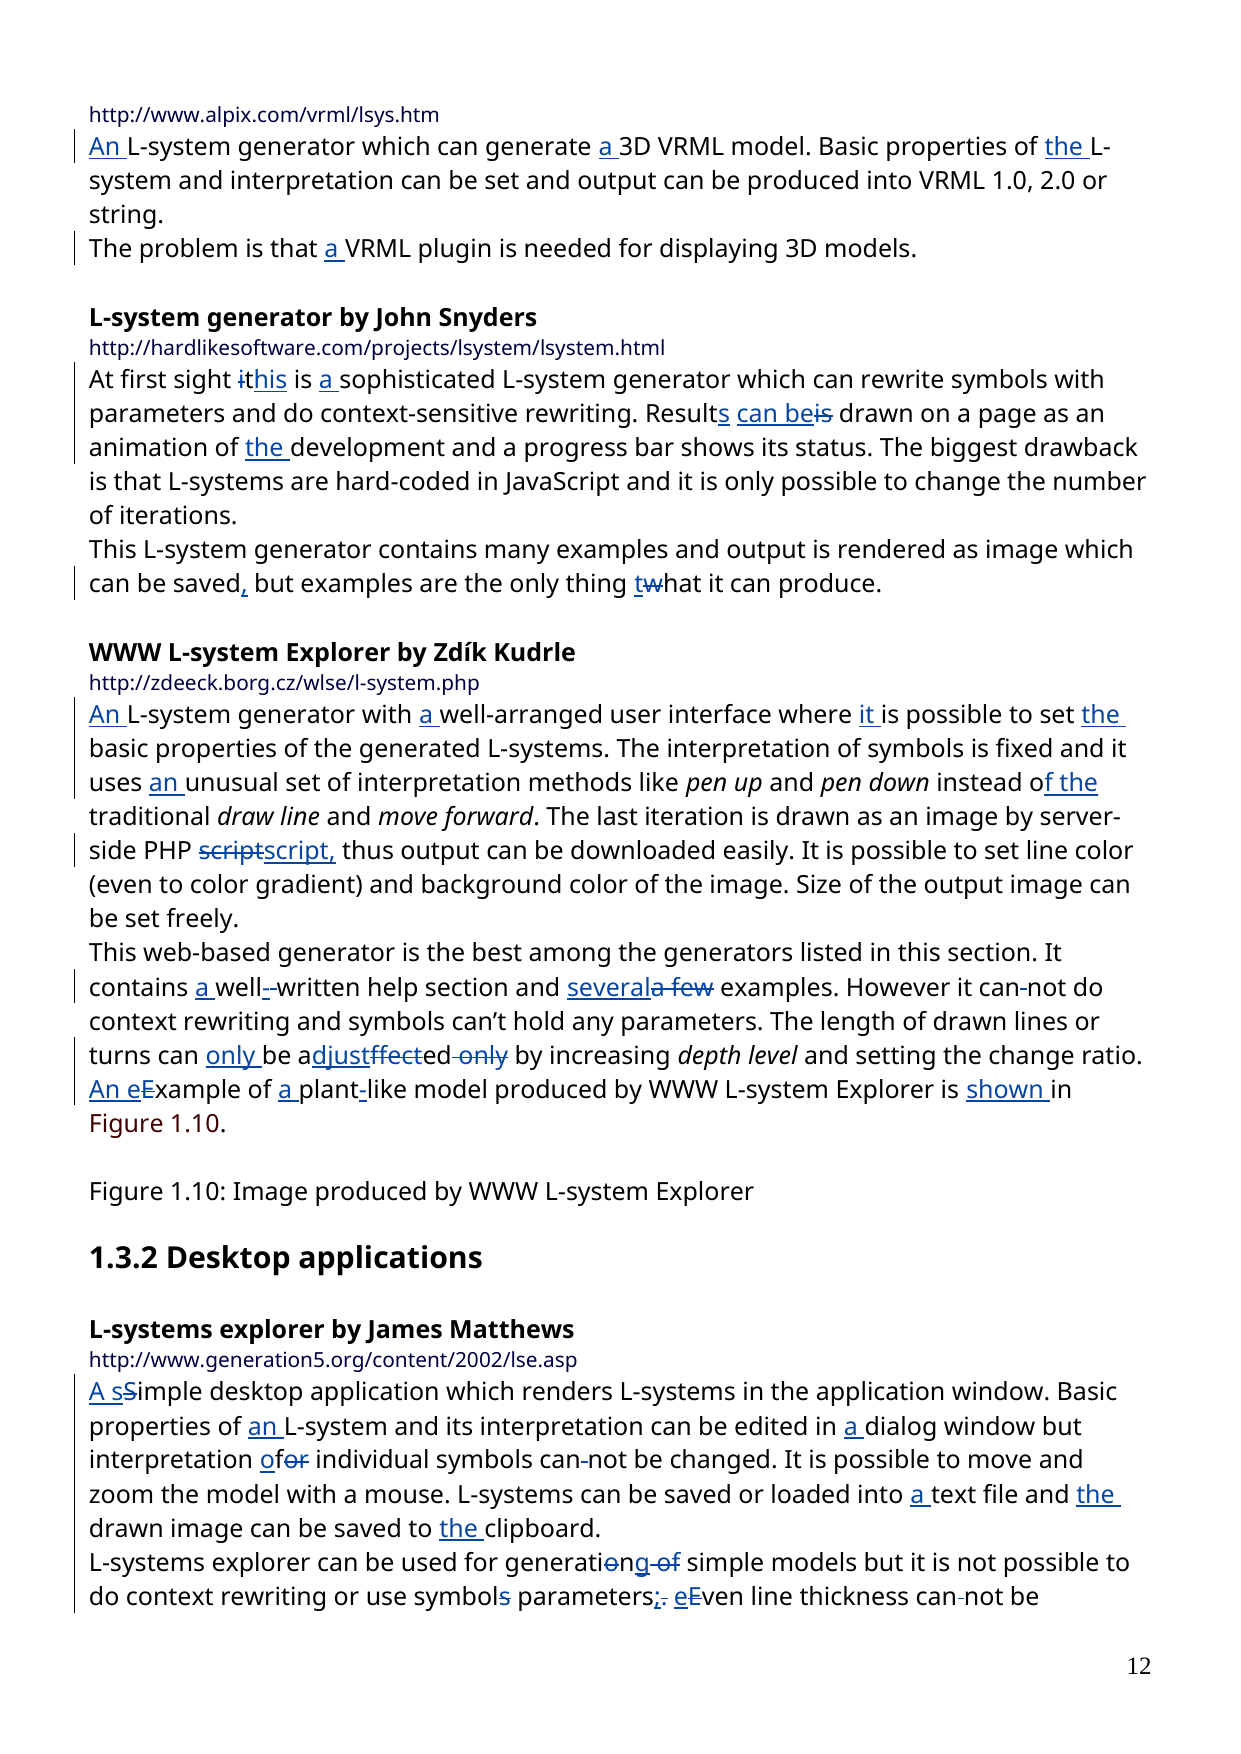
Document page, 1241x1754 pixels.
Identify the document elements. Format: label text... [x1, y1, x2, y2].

text This web-based generator is the best among the generators listed in this section. It contains a well-written help section and several examples. However it cannot do context rewriting and symbols can’t hold any parameters. The length of drawn lines or turns can only be adjusted by increasing depth level and setting the change ratio. An example of a plant-like model produced by WWW L-system Explorer is shown in Figure 1.10. [89, 935, 1152, 1139]
text WWW L-system Explorer by Zdík Kudrle [89, 634, 1152, 668]
text At first sight this is a sophisticated L-system generator which can rewrite symbols with parameters and do context-sensitive rewriting. Results can be drawn on a page as an animation of the development and a progress bar shows its status. The biggest drawback is that L-systems are hard-coded in JavaScript and it is only possible to change the number of iterations. [89, 362, 1152, 532]
text L-systems explorer by James Matthews [89, 1312, 1152, 1346]
text 1.3.2 Desktop applications [89, 1236, 1152, 1277]
text L-system generator by John Snyders [89, 299, 1152, 333]
text http://www.generation5.org/content/2002/lse.asp [89, 1346, 1152, 1374]
text Figure 1.10: Image produced by WWW L-system Explorer [89, 1173, 1152, 1208]
text The problem is that a VRML plugin is needed for displaying 3D models. [89, 231, 1152, 265]
text http://www.alpix.com/vrml/lsys.htm [89, 100, 1152, 129]
text http://hardlikesoftware.com/projects/lsystem/lsystem.html [89, 333, 1152, 362]
text An L-system generator which can generate a 3D VRML model. Basic properties of the L-system and interpretation can be set and output can be produced into VRML 1.0, 2.0 or string. [89, 129, 1152, 231]
text http://zdeeck.borg.cz/wlse/l-system.php [89, 668, 1152, 697]
text An L-system generator with a well-arranged user interface where it is possible to set the basic properties of the generated L-systems. The interpretation of symbols is fixed and it uses an unusual set of interpretation methods like pen up and pen down instead of the traditional draw line and move forward. The last iteration is drawn as an image by server-side PHP script, thus output can be downloaded easily. It is possible to set line color (even to color gradient) and background color of the image. Size of the output image can be set freely. [89, 697, 1152, 935]
text This L-system generator contains many examples and output is rendered as image which can be saved, but examples are the only thing that it can produce. [89, 532, 1152, 600]
text L-systems explorer can be used for generating simple models but it is not possible to do context rewriting or use symbol parameters; even line thickness cannot be [89, 1544, 1152, 1612]
text A simple desktop application which renders L-systems in the application window. Basic properties of an L-system and its interpretation can be edited in a dialog window but interpretation of individual symbols cannot be changed. It is possible to move and zoom the model with a mouse. L-systems can be saved or loaded into a text file and the drawn image can be saved to the clipboard. [89, 1374, 1152, 1544]
